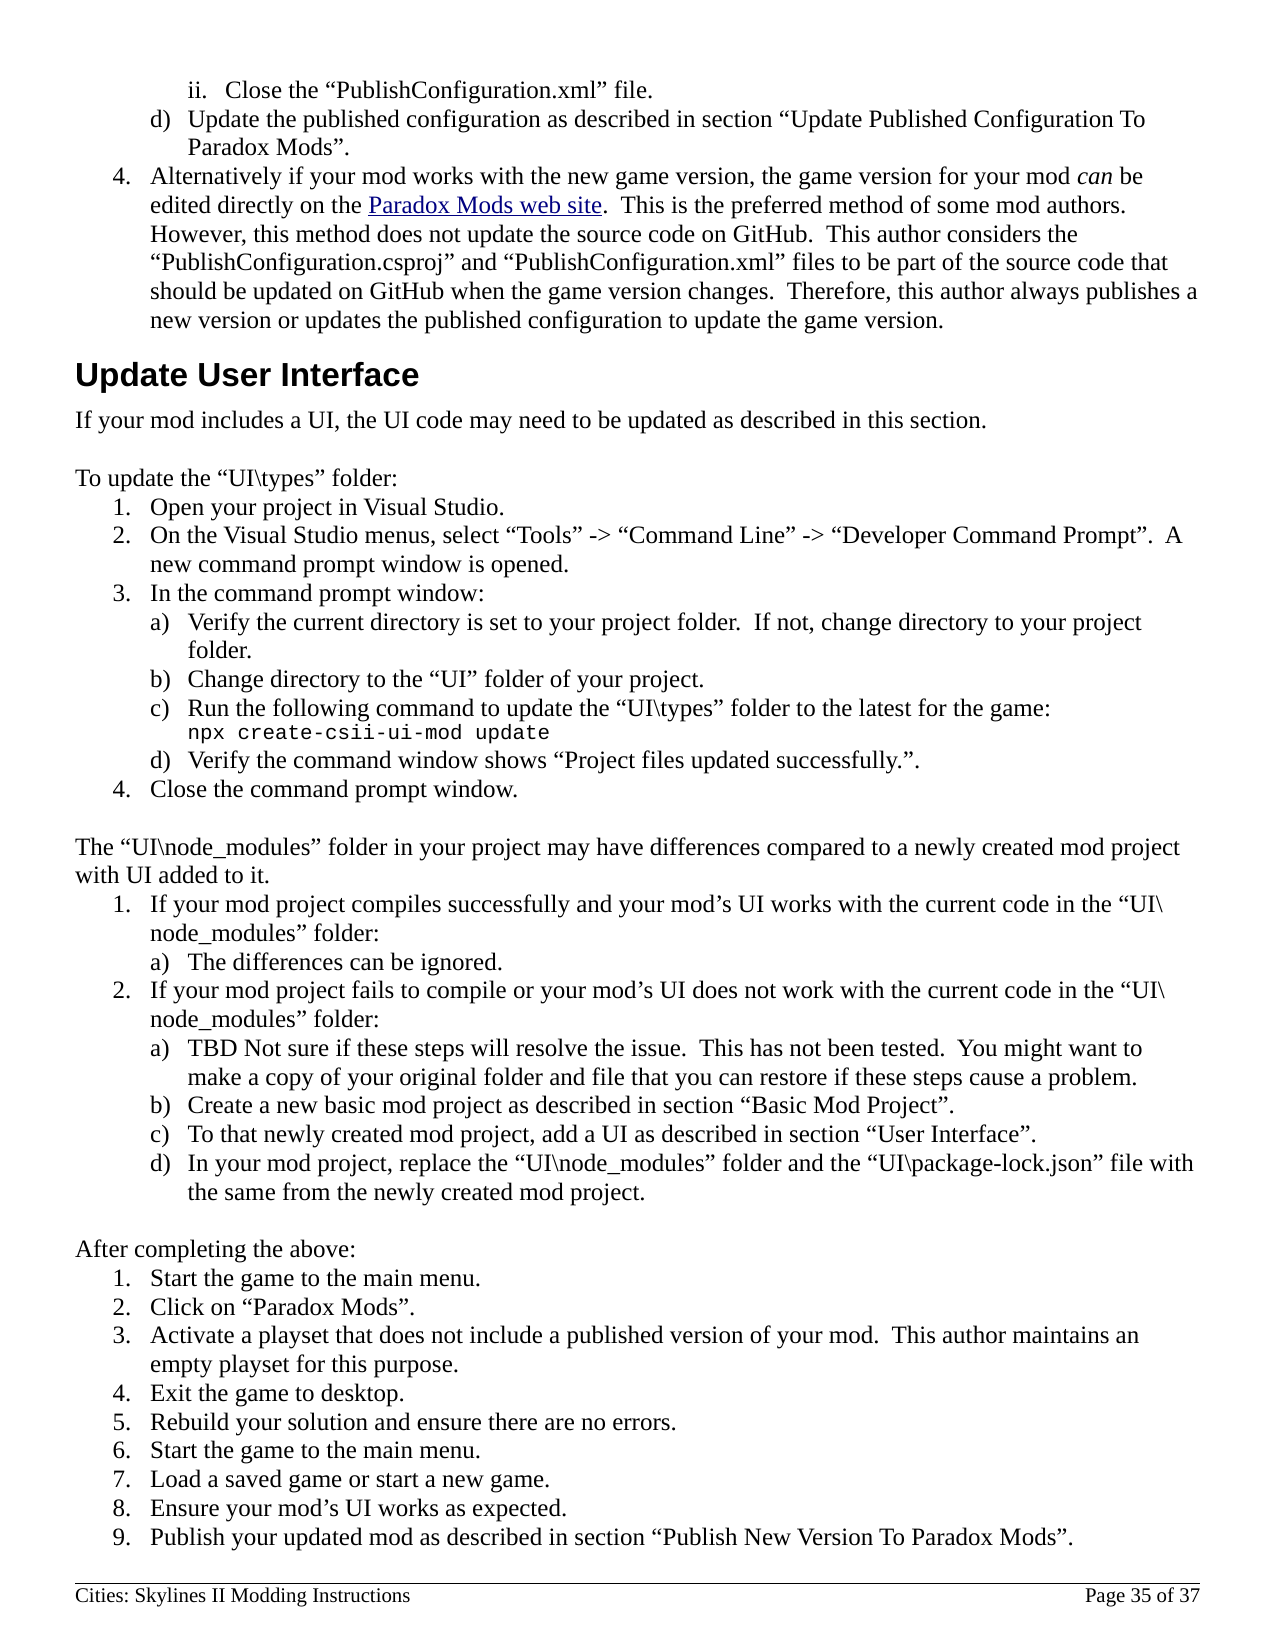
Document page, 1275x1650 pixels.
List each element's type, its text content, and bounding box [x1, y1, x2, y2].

list If your mod project compiles successfully and your mod’s UI works with the current code in the “UI\node_modules” folder: [112, 889, 1200, 947]
list Run the following command to update the “UI\types” folder to the latest for the game: npx create-csii-ui-mod update [150, 693, 1200, 745]
list If your mod project fails to compile or your mod’s UI does not work with the current code in the “UI\node_modules” folder: [112, 975, 1200, 1033]
list Activate a playset that does not include a published version of your mod. This author maintains an empty playset for this purpose. [112, 1320, 1200, 1378]
list Create a new basic mod project as described in section “Basic Mod Project”. [150, 1090, 1200, 1119]
list Open your project in Visual Studio. [112, 492, 1200, 521]
list In your mod project, replace the “UI\node_modules” folder and the “UI\package-lock.json” file with the same from the newly created mod project. [150, 1148, 1200, 1205]
list Alternatively if your mod works with the new game version, the game version for your mod can be edited directly on the Paradox Mods web site. This is the preferred method of some mod authors. However, this method does not update the source code on GitHub. This author considers the “PublishConfiguration.csproj” and “PublishConfiguration.xml” files to be part of the source code that should be updated on GitHub when the game version changes. Therefore, this author always publishes a new version or updates the published configuration to update the game version. [112, 161, 1200, 334]
list Rebuild your solution and ensure there are no errors. [112, 1407, 1200, 1435]
list Close the command prompt window. [112, 774, 1200, 803]
list Update the published configuration as described in section “Update Published Configuration To Paradox Mods”. [150, 104, 1200, 161]
list Start the game to the main menu. [112, 1435, 1200, 1464]
list The differences can be ignored. [150, 947, 1200, 975]
text The “UI\node_modules” folder in your project may have differences compared to a newly created mod project with UI added to it. [75, 832, 1200, 889]
text To update the “UI\types” folder: [75, 463, 1200, 492]
list TBD Not sure if these steps will resolve the issue. This has not been tested. You might want to make a copy of your original folder and file that you can restore if these steps cause a problem. [150, 1033, 1200, 1090]
list In the command prompt window: [112, 578, 1200, 607]
list Start the game to the main menu. [112, 1263, 1200, 1292]
list To that newly created mod project, add a UI as described in section “User Interface”. [150, 1119, 1200, 1148]
list Publish your updated mod as described in section “Publish New Version To Paradox Mods”. [112, 1522, 1200, 1550]
text If your mod includes a UI, the UI code may need to be updated as described in this section. [75, 406, 1200, 434]
list Load a saved game or start a new game. [112, 1464, 1200, 1493]
list Ensure your mod’s UI works as expected. [112, 1493, 1200, 1522]
list Close the “PublishConfiguration.xml” file. [187, 75, 1200, 104]
subtitle Update User Interface [75, 354, 1200, 393]
list Change directory to the “UI” folder of your project. [150, 664, 1200, 693]
list Click on “Paradox Mods”. [112, 1292, 1200, 1320]
list Exit the game to desktop. [112, 1378, 1200, 1407]
list On the Visual Studio menus, select “Tools” -> “Command Line” -> “Developer Command Prompt”. A new command prompt window is opened. [112, 521, 1200, 578]
text After completing the above: [75, 1234, 1200, 1263]
list Verify the current directory is set to your project folder. If not, change directory to your project folder. [150, 607, 1200, 664]
list Verify the command window shows “Project files updated successfully.”. [150, 745, 1200, 774]
